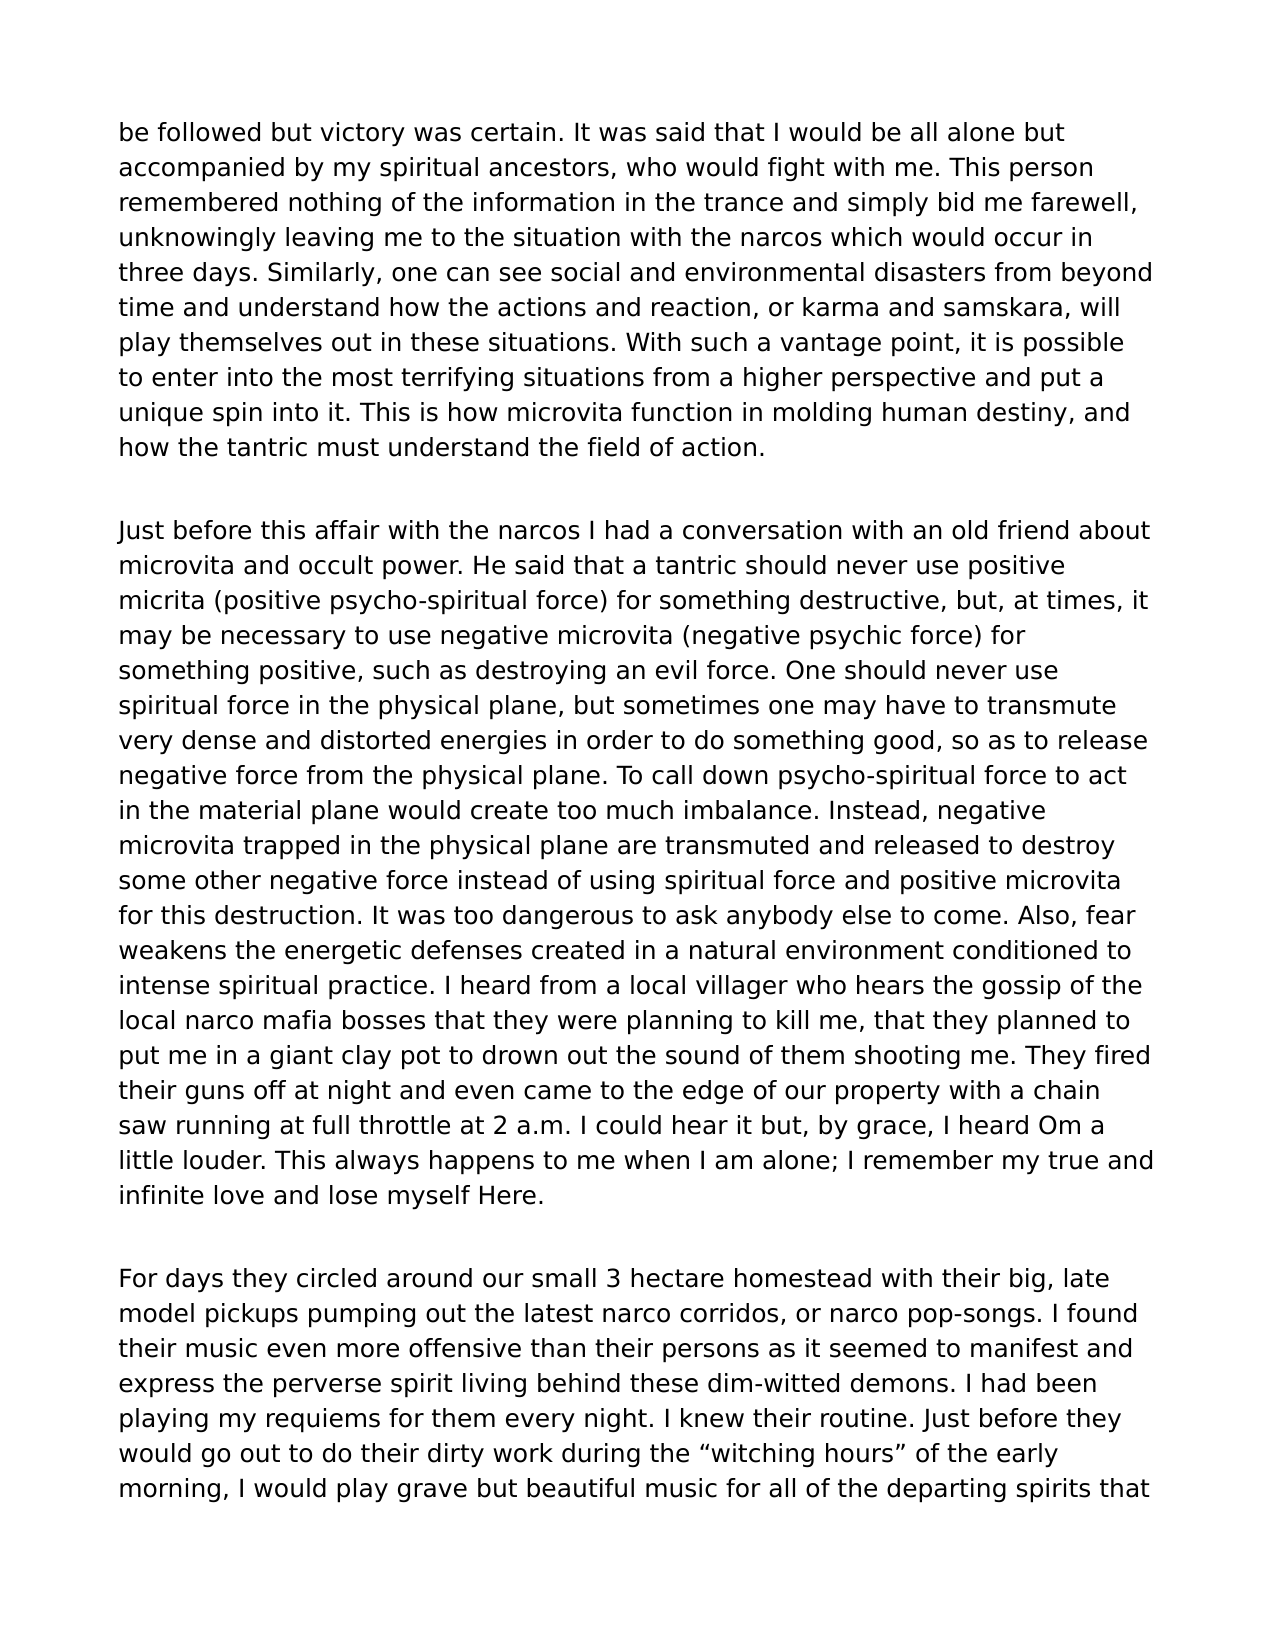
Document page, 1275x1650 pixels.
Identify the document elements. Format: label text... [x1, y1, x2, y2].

text For days they circled around our small 3 hectare homestead with their big, late model pickups pumping out the latest narco corridos, or narco pop-songs. I found their music even more offensive than their persons as it seemed to manifest and express the perverse spirit living behind these dim-witted demons. I had been playing my requiems for them every night. I knew their routine. Just before they would go out to do their dirty work during the “witching hours” of the early morning, I would play grave but beautiful music for all of the departing spirits that [118, 1264, 1157, 1503]
text Just before this affair with the narcos I had a conversation with an old friend about microvita and occult power. He said that a tantric should never use positive micrita (positive psycho-spiritual force) for something destructive, but, at times, it may be necessary to use negative microvita (negative psychic force) for something positive, such as destroying an evil force. One should never use spiritual force in the physical plane, but sometimes one may have to transmute very dense and distorted energies in order to do something good, so as to release negative force from the physical plane. To call down psycho-spiritual force to act in the material plane would create too much imbalance. Instead, negative microvita trapped in the physical plane are transmuted and released to destroy some other negative force instead of using spiritual force and positive microvita for this destruction. It was too dangerous to ask anybody else to come. Also, fear weakens the energetic defenses created in a natural environment conditioned to intense spiritual practice. I heard from a local villager who hears the gossip of the local narco mafia bosses that they were planning to kill me, that they planned to put me in a giant clay pot to drown out the sound of them shooting me. They fired their guns off at night and even came to the edge of our property with a chain saw running at full throttle at 2 a.m. I could hear it but, by grace, I heard Om a little louder. This always happens to me when I am alone; I remember my true and infinite love and lose myself Here. [118, 516, 1157, 1210]
text be followed but victory was certain. It was said that I would be all alone but accompanied by my spiritual ancestors, who would fight with me. This person remembered nothing of the information in the trance and simply bid me farewell, unknowingly leaving me to the situation with the narcos which would occur in three days. Similarly, one can see social and environmental disasters from beyond time and understand how the actions and reaction, or karma and samskara, will play themselves out in these situations. With such a vantage point, it is possible to enter into the most terrifying situations from a higher perspective and put a unique spin into it. This is how microvita function in molding human destiny, and how the tantric must understand the field of action. [118, 118, 1157, 462]
